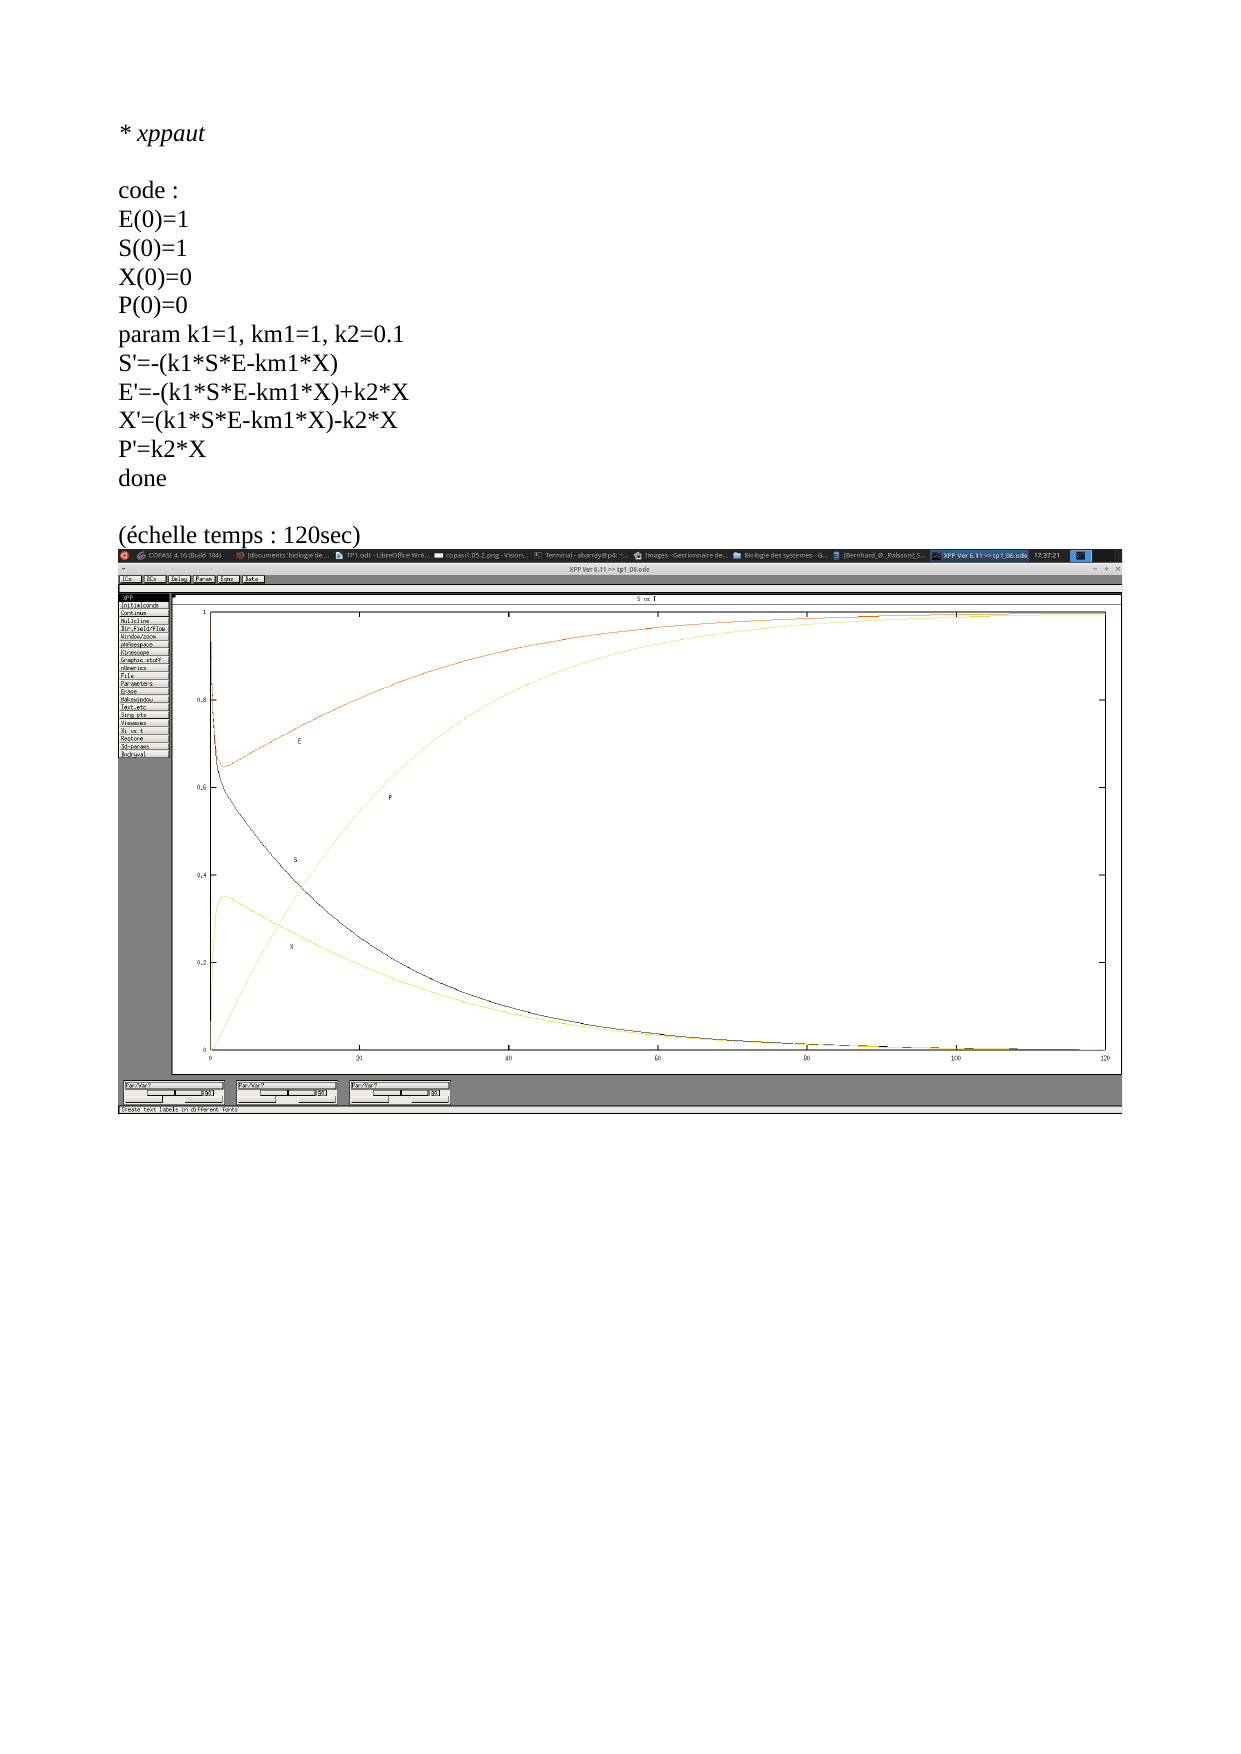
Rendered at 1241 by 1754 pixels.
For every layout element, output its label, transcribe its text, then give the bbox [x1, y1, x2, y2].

text (échelle temps : 120sec) [118, 521, 1122, 549]
text code : [118, 176, 1122, 204]
text E'=-(k1*S*E-km1*X)+k2*X [118, 377, 1122, 406]
text P'=k2*X [118, 434, 1122, 463]
text X(0)=0 [118, 262, 1122, 291]
text S'=-(k1*S*E-km1*X) [118, 348, 1122, 377]
text E(0)=1 [118, 204, 1122, 233]
text P(0)=0 [118, 291, 1122, 319]
text X'=(k1*S*E-km1*X)-k2*X [118, 406, 1122, 434]
text done [118, 463, 1122, 492]
text param k1=1, km1=1, k2=0.1 [118, 319, 1122, 348]
picture [118, 549, 1123, 1114]
text S(0)=1 [118, 233, 1122, 262]
text * xppaut [118, 118, 1122, 147]
